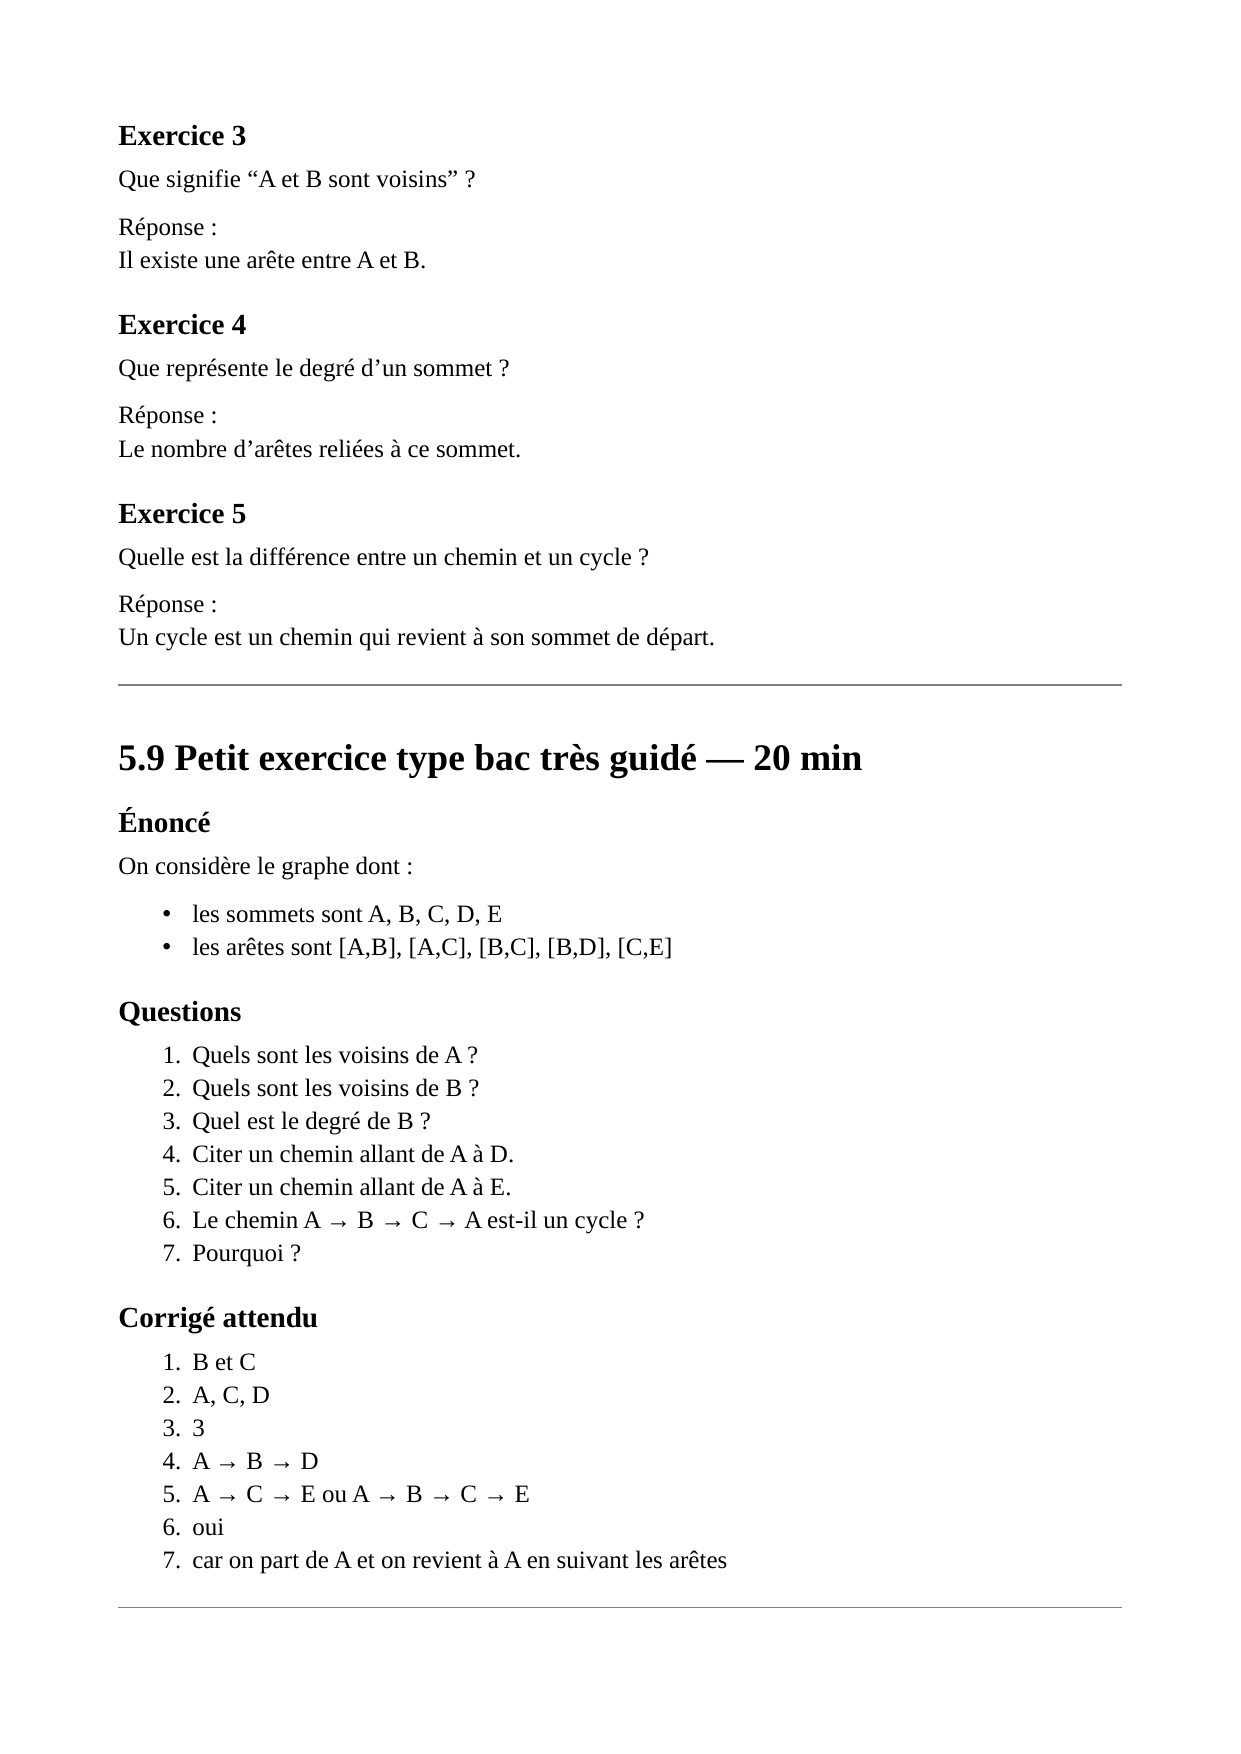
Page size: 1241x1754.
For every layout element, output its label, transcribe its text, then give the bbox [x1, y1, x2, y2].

text Quelle est la différence entre un chemin et un cycle ? [118, 542, 1122, 571]
subtitle Questions [118, 994, 1122, 1028]
list Quels sont les voisins de A ? [162, 1040, 1122, 1069]
text Réponse : Le nombre d’arêtes reliées à ce sommet. [118, 401, 1122, 462]
text Que signifie “A et B sont voisins” ? [118, 164, 1122, 193]
subtitle Corrigé attendu [118, 1301, 1122, 1334]
list car on part de A et on revient à A en suivant les arêtes [162, 1545, 1122, 1573]
list A → C → E ou A → B → C → E [162, 1479, 1122, 1507]
list A, C, D [162, 1380, 1122, 1408]
subtitle Exercice 5 [118, 496, 1122, 529]
subtitle Énoncé [118, 805, 1122, 839]
text On considère le graphe dont : [118, 851, 1122, 880]
list 3 [162, 1413, 1122, 1441]
text Que représente le degré d’un sommet ? [118, 353, 1122, 382]
list Le chemin A → B → C → A est-il un cycle ? [162, 1205, 1122, 1234]
list les arêtes sont [A,B], [A,C], [B,C], [B,D], [C,E] [162, 932, 1122, 961]
text Réponse : Il existe une arête entre A et B. [118, 212, 1122, 273]
subtitle Exercice 4 [118, 307, 1122, 341]
list Citer un chemin allant de A à E. [162, 1172, 1122, 1201]
list les sommets sont A, B, C, D, E [162, 899, 1122, 928]
text Réponse : Un cycle est un chemin qui revient à son sommet de départ. [118, 589, 1122, 651]
list Citer un chemin allant de A à D. [162, 1139, 1122, 1168]
list Quel est le degré de B ? [162, 1106, 1122, 1135]
list oui [162, 1512, 1122, 1541]
list A → B → D [162, 1446, 1122, 1474]
list B et C [162, 1347, 1122, 1375]
list Pourquoi ? [162, 1238, 1122, 1267]
subtitle Exercice 3 [118, 118, 1122, 152]
list Quels sont les voisins de B ? [162, 1073, 1122, 1102]
subtitle 5.9 Petit exercice type bac très guidé — 20 min [118, 735, 1122, 778]
